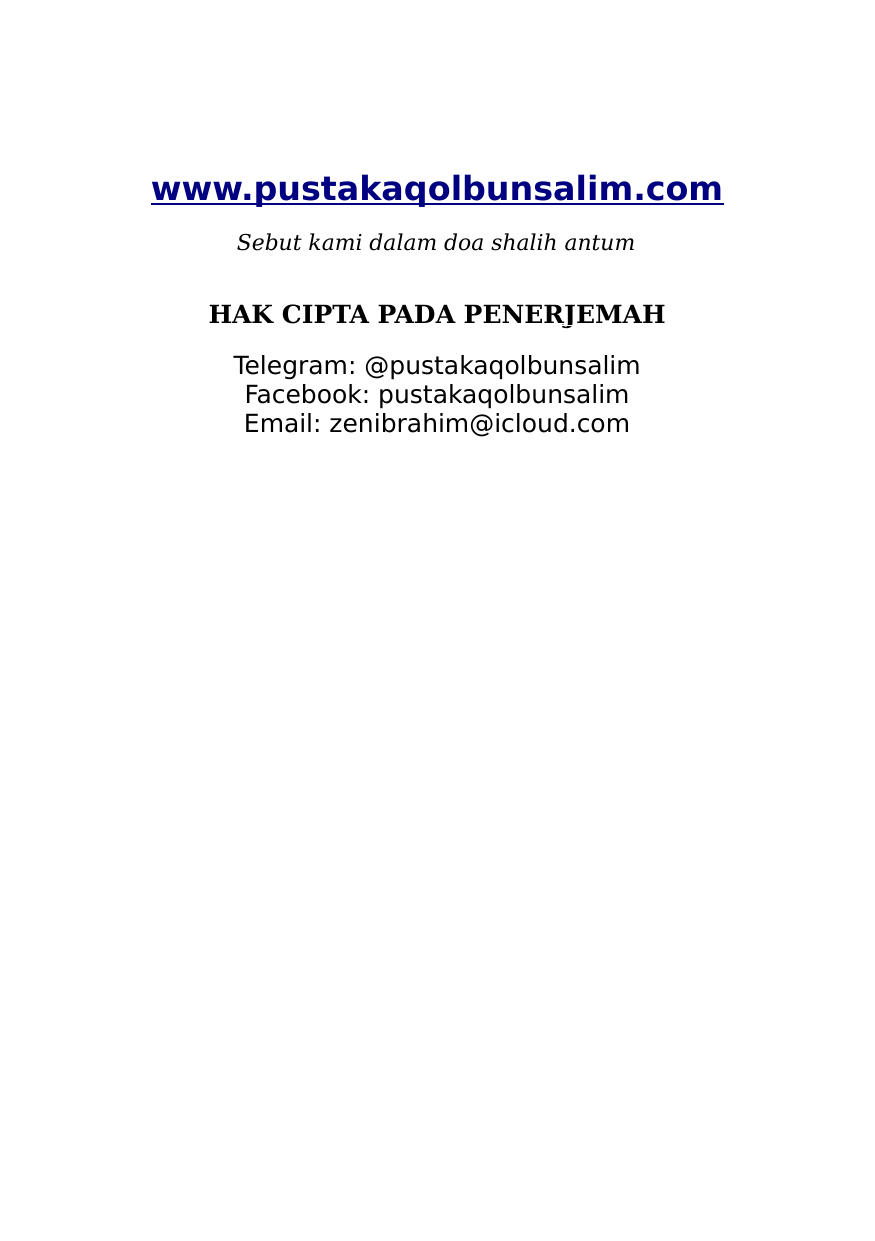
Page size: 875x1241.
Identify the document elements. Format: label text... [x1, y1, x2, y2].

text HAK CIPTA PADA PENERJEMAH [127, 299, 747, 329]
text Email: zenibrahim@icloud.com [127, 409, 747, 438]
text www.pustakaqolbunsalim.com [127, 169, 747, 208]
text Telegram: @pustakaqolbunsalim [127, 351, 747, 380]
text Facebook: pustakaqolbunsalim [127, 380, 747, 409]
text Sebut kami dalam doa shalih antum [127, 230, 747, 256]
